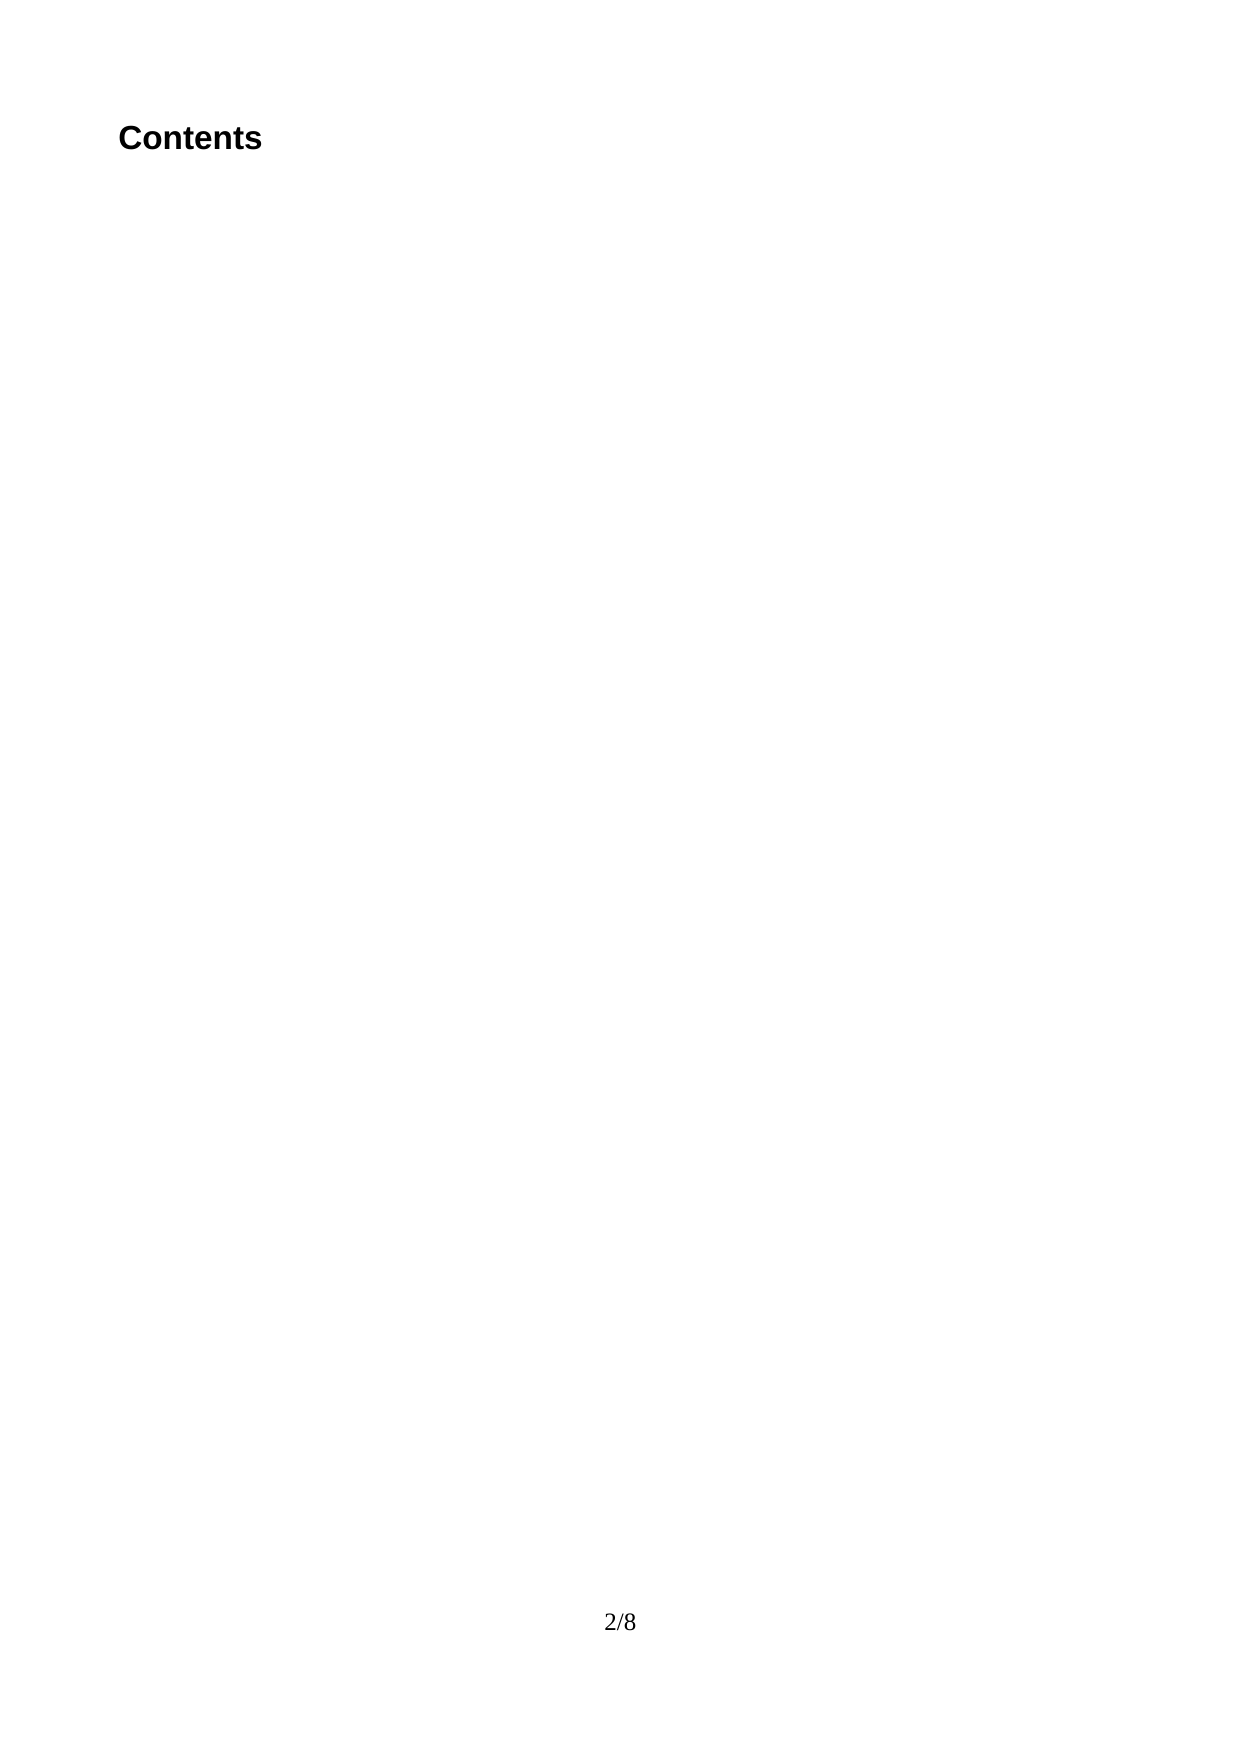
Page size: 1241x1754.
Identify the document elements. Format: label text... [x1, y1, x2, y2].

subtitle Contents [118, 118, 1122, 157]
